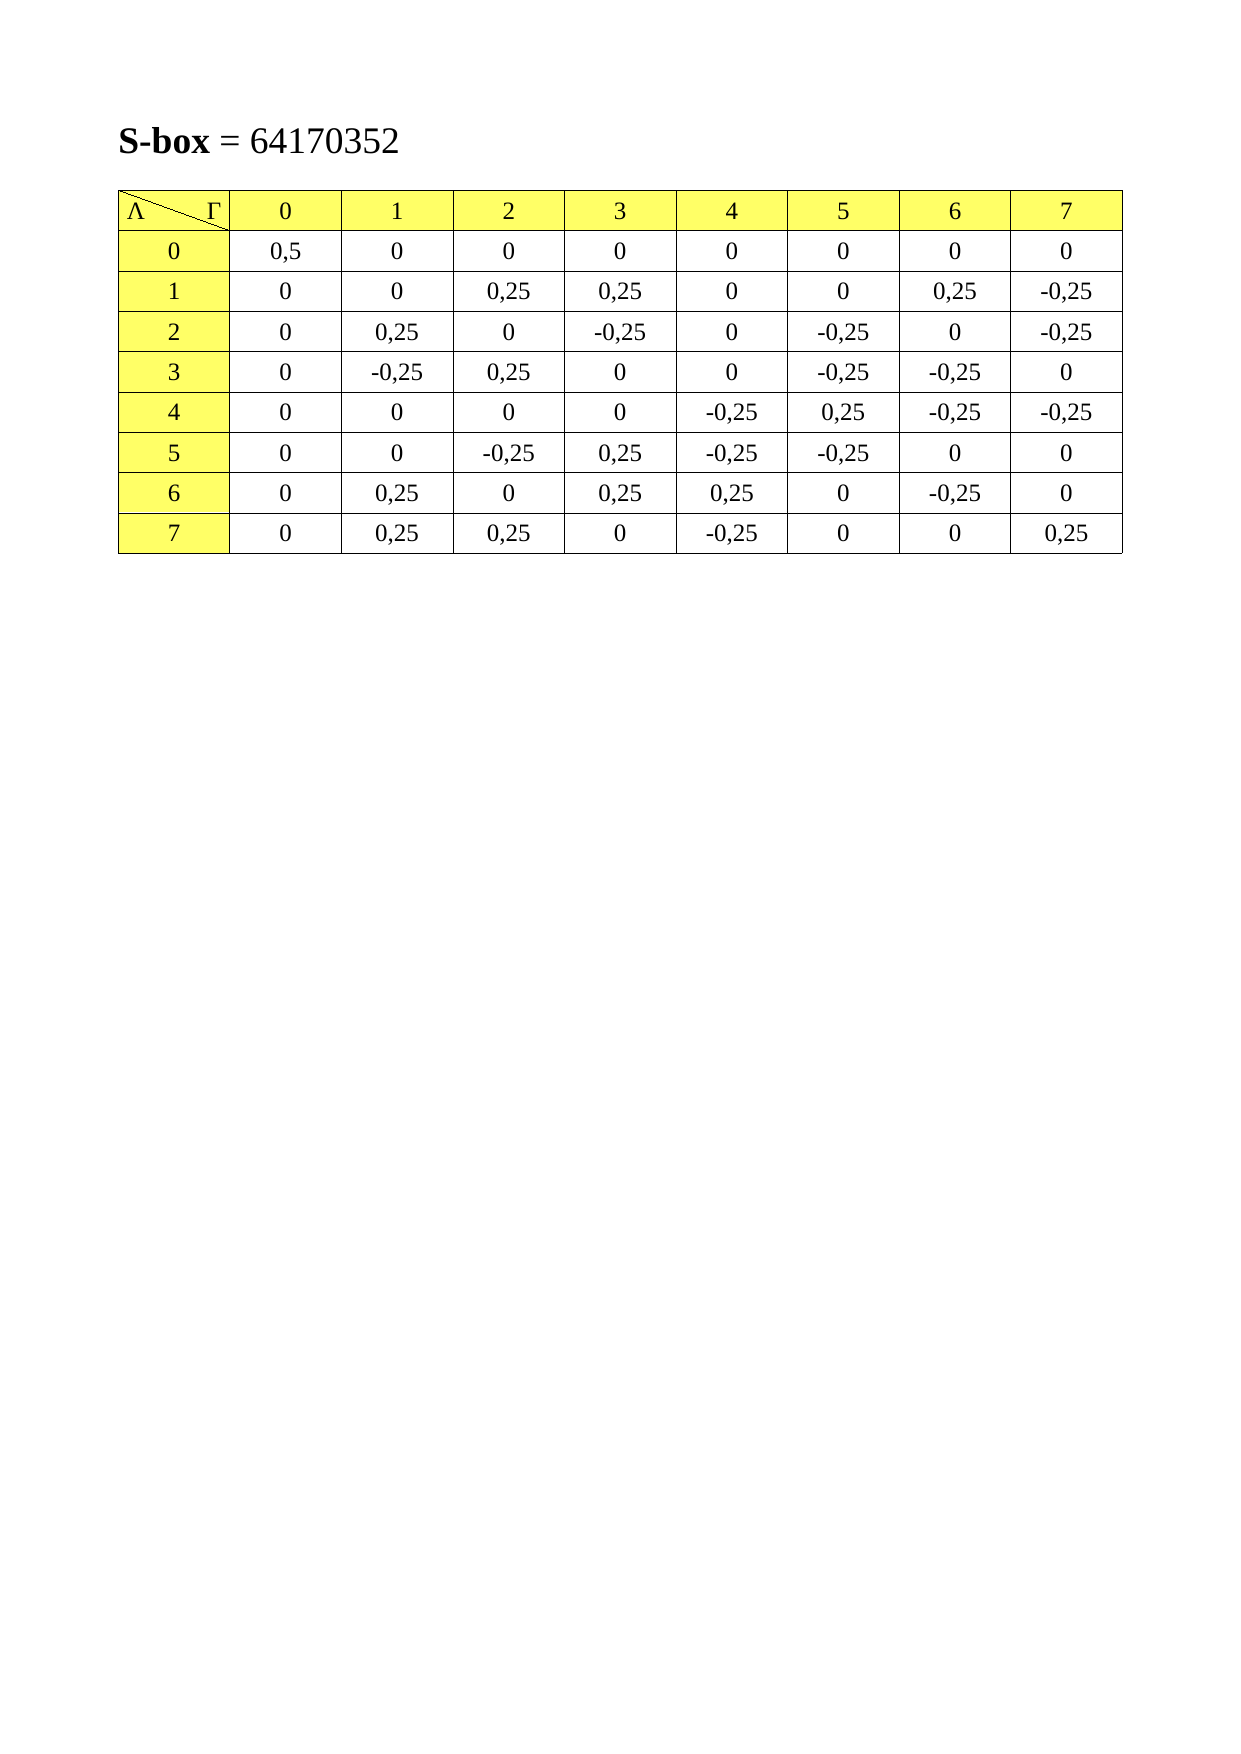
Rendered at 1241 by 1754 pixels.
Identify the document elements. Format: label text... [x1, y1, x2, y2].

table_cell 0 [788, 514, 899, 553]
table_header 3 [565, 191, 676, 230]
table_cell 0 [900, 514, 1010, 553]
table_cell 0 [230, 393, 341, 432]
table_cell 0,25 [342, 514, 453, 553]
table_cell 3 [119, 352, 229, 392]
table_cell 0,25 [788, 393, 899, 432]
table_cell 0 [1011, 352, 1122, 392]
table_cell 0,25 [454, 352, 564, 392]
table_header 6 [900, 191, 1010, 230]
table_cell 0 [788, 272, 899, 311]
table_cell 0 [677, 272, 787, 311]
table_cell 0 [565, 514, 676, 553]
table_cell 0 [900, 433, 1010, 472]
table_cell 0 [1011, 231, 1122, 271]
table_cell -0,25 [454, 433, 564, 472]
table_cell 0,25 [565, 272, 676, 311]
table_cell 0 [342, 272, 453, 311]
table_cell 0 [454, 393, 564, 432]
table_header 4 [677, 191, 787, 230]
table_cell 0 [677, 231, 787, 271]
table_cell -0,25 [900, 352, 1010, 392]
table_cell -0,25 [788, 352, 899, 392]
table_cell 0 [119, 231, 229, 271]
table_cell 0 [230, 352, 341, 392]
table_cell -0,25 [677, 514, 787, 553]
table_cell -0,25 [900, 393, 1010, 432]
table_cell -0,25 [1011, 393, 1122, 432]
table_header Λ Γ [119, 191, 229, 230]
table_cell 0,25 [677, 473, 787, 512]
table_cell -0,25 [342, 352, 453, 392]
table_cell 0,25 [1011, 514, 1122, 553]
table_cell 7 [119, 514, 229, 553]
table_cell 0 [677, 352, 787, 392]
table_cell 6 [119, 473, 229, 512]
table_cell 0 [788, 231, 899, 271]
table_cell 4 [119, 393, 229, 432]
table_cell 0,25 [565, 473, 676, 512]
table_cell 0,25 [342, 312, 453, 351]
table_cell -0,25 [788, 312, 899, 351]
table_cell 0 [342, 393, 453, 432]
table_cell 0 [230, 433, 341, 472]
table_cell 0 [342, 433, 453, 472]
table_cell 0 [342, 231, 453, 271]
table_cell 1 [119, 272, 229, 311]
text S-box = 64170352 [118, 118, 1122, 161]
table_cell -0,25 [677, 433, 787, 472]
table_cell -0,25 [677, 393, 787, 432]
table_cell 0 [230, 473, 341, 512]
table_cell -0,25 [1011, 272, 1122, 311]
table_header 1 [342, 191, 453, 230]
table_cell 0 [454, 312, 564, 351]
table_cell -0,25 [900, 473, 1010, 512]
table_cell 5 [119, 433, 229, 472]
table_header 7 [1011, 191, 1122, 230]
table_cell 0,25 [565, 433, 676, 472]
table_cell 0 [230, 272, 341, 311]
table_cell 0,5 [230, 231, 341, 271]
table_cell 0 [1011, 473, 1122, 512]
table_cell 0 [454, 473, 564, 512]
table_cell 0,25 [454, 514, 564, 553]
table_header 0 [230, 191, 341, 230]
table_cell 0,25 [342, 473, 453, 512]
table_cell -0,25 [565, 312, 676, 351]
table_cell 0 [565, 352, 676, 392]
table_cell 0 [788, 473, 899, 512]
table_cell 0 [900, 312, 1010, 351]
table_cell 0 [900, 231, 1010, 271]
table_cell 0 [677, 312, 787, 351]
table_cell -0,25 [1011, 312, 1122, 351]
table_cell 0 [454, 231, 564, 271]
table_cell 0 [565, 231, 676, 271]
table_cell -0,25 [788, 433, 899, 472]
table_cell 0 [565, 393, 676, 432]
table_header 5 [788, 191, 899, 230]
table_header 2 [454, 191, 564, 230]
table_cell 0,25 [900, 272, 1010, 311]
table_cell 0 [1011, 433, 1122, 472]
table_cell 0,25 [454, 272, 564, 311]
table_cell 2 [119, 312, 229, 351]
table_cell 0 [230, 312, 341, 351]
table_cell 0 [230, 514, 341, 553]
